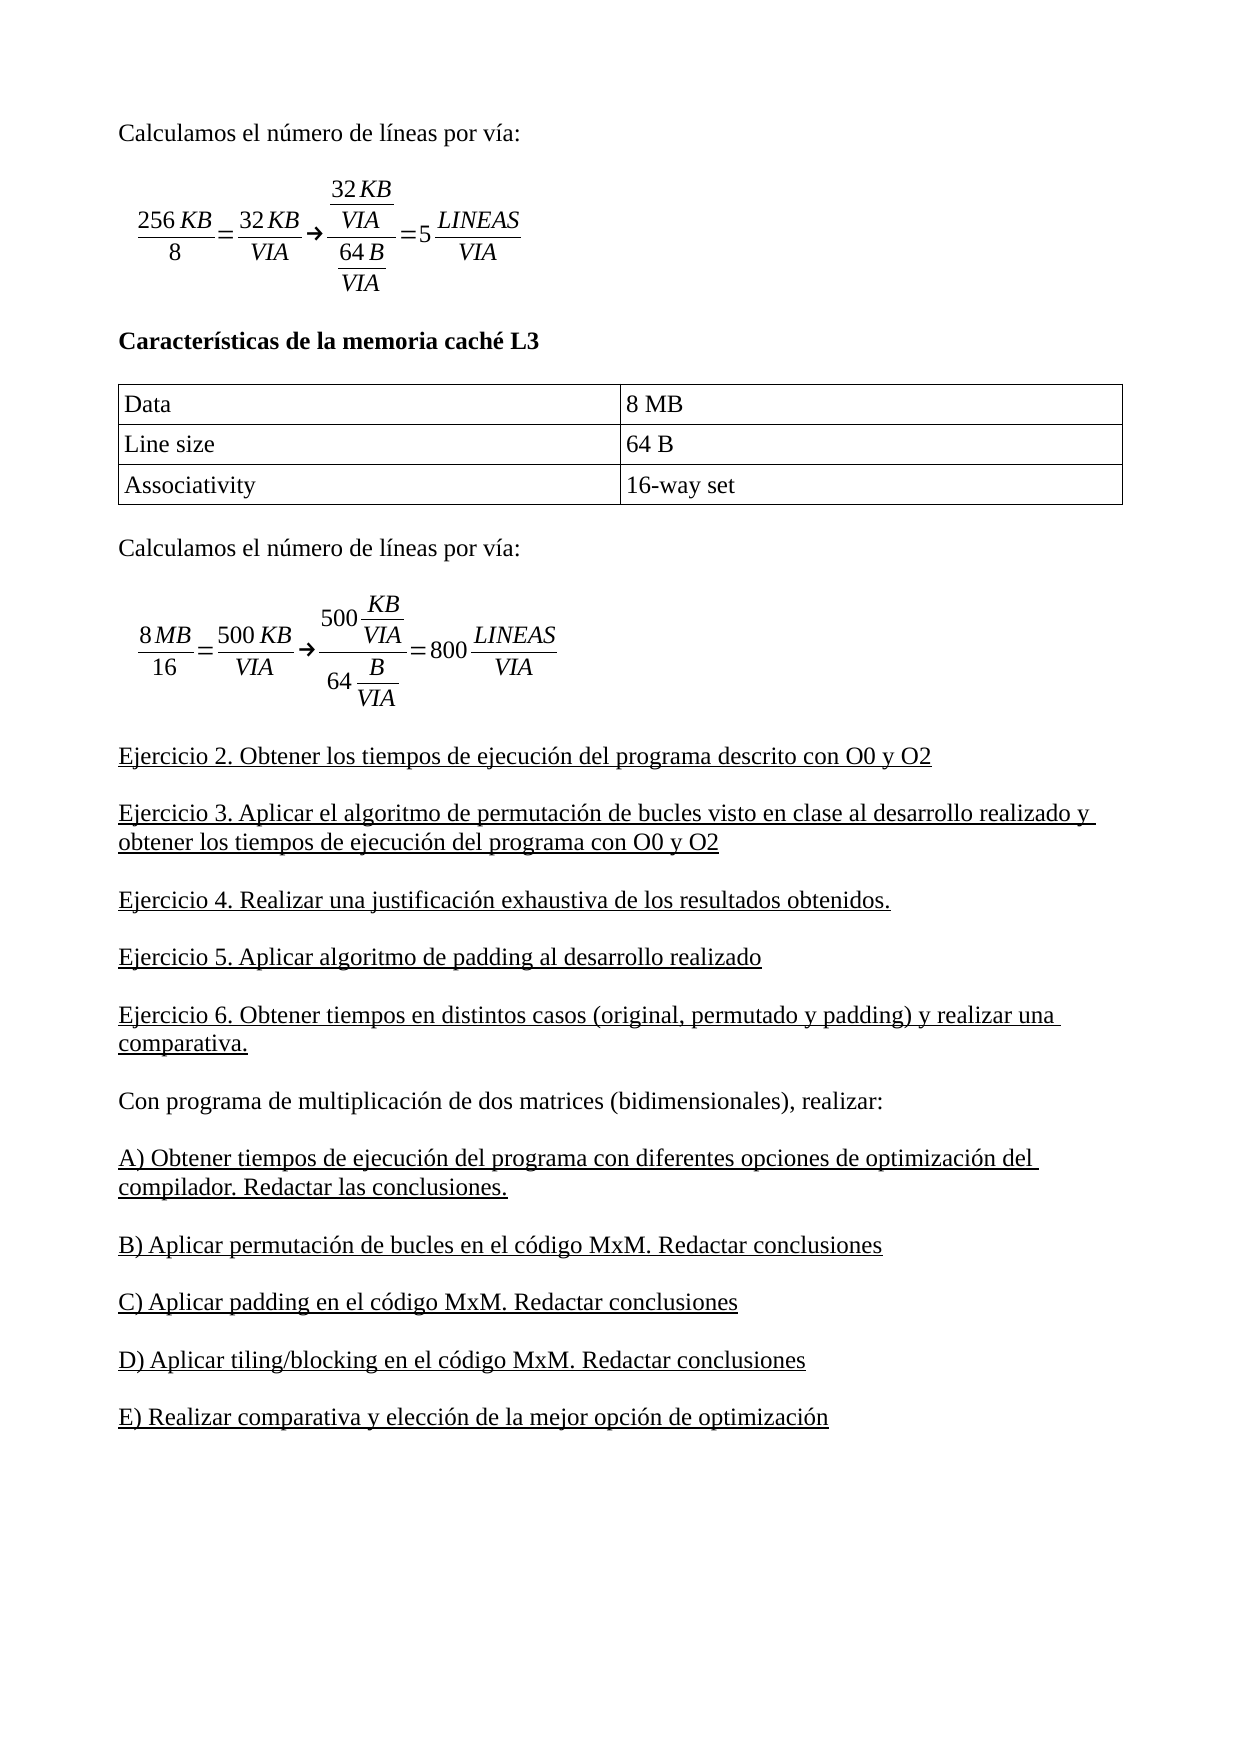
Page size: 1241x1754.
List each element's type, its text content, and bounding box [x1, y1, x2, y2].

text Calculamos el número de líneas por vía: [118, 533, 1122, 562]
text Características de la memoria caché L3 [118, 326, 1122, 355]
table_cell 64 B [621, 425, 1122, 464]
text Con programa de multiplicación de dos matrices (bidimensionales), realizar: [118, 1086, 1122, 1115]
table_header Data [119, 385, 620, 424]
text Ejercicio 4. Realizar una justificación exhaustiva de los resultados obtenidos. [118, 885, 1122, 913]
text Ejercicio 6. Obtener tiempos en distintos casos (original, permutado y padding) y realizar una comparativa. [118, 1000, 1122, 1057]
text D) Aplicar tiling/blocking en el código MxM. Redactar conclusiones [118, 1345, 1122, 1373]
text A) Obtener tiempos de ejecución del programa con diferentes opciones de optimización del compilador. Redactar las conclusiones. [118, 1143, 1122, 1201]
text E) Realizar comparativa y elección de la mejor opción de optimización [118, 1402, 1122, 1431]
text Ejercicio 5. Aplicar algoritmo de padding al desarrollo realizado [118, 942, 1122, 971]
table_cell Associativity [119, 465, 620, 504]
text Ejercicio 3. Aplicar el algoritmo de permutación de bucles visto en clase al desarrollo realizado y obtener los tiempos de ejecución del programa con O0 y O2 [118, 798, 1122, 856]
table_cell Line size [119, 425, 620, 464]
text B) Aplicar permutación de bucles en el código MxM. Redactar conclusiones [118, 1230, 1122, 1258]
text Ejercicio 2. Obtener los tiempos de ejecución del programa descrito con O0 y O2 [118, 741, 1122, 770]
table_cell 16-way set [621, 465, 1122, 504]
text C) Aplicar padding en el código MxM. Redactar conclusiones [118, 1287, 1122, 1316]
table_header 8 MB [621, 385, 1122, 424]
text Calculamos el número de líneas por vía: [118, 118, 1122, 147]
